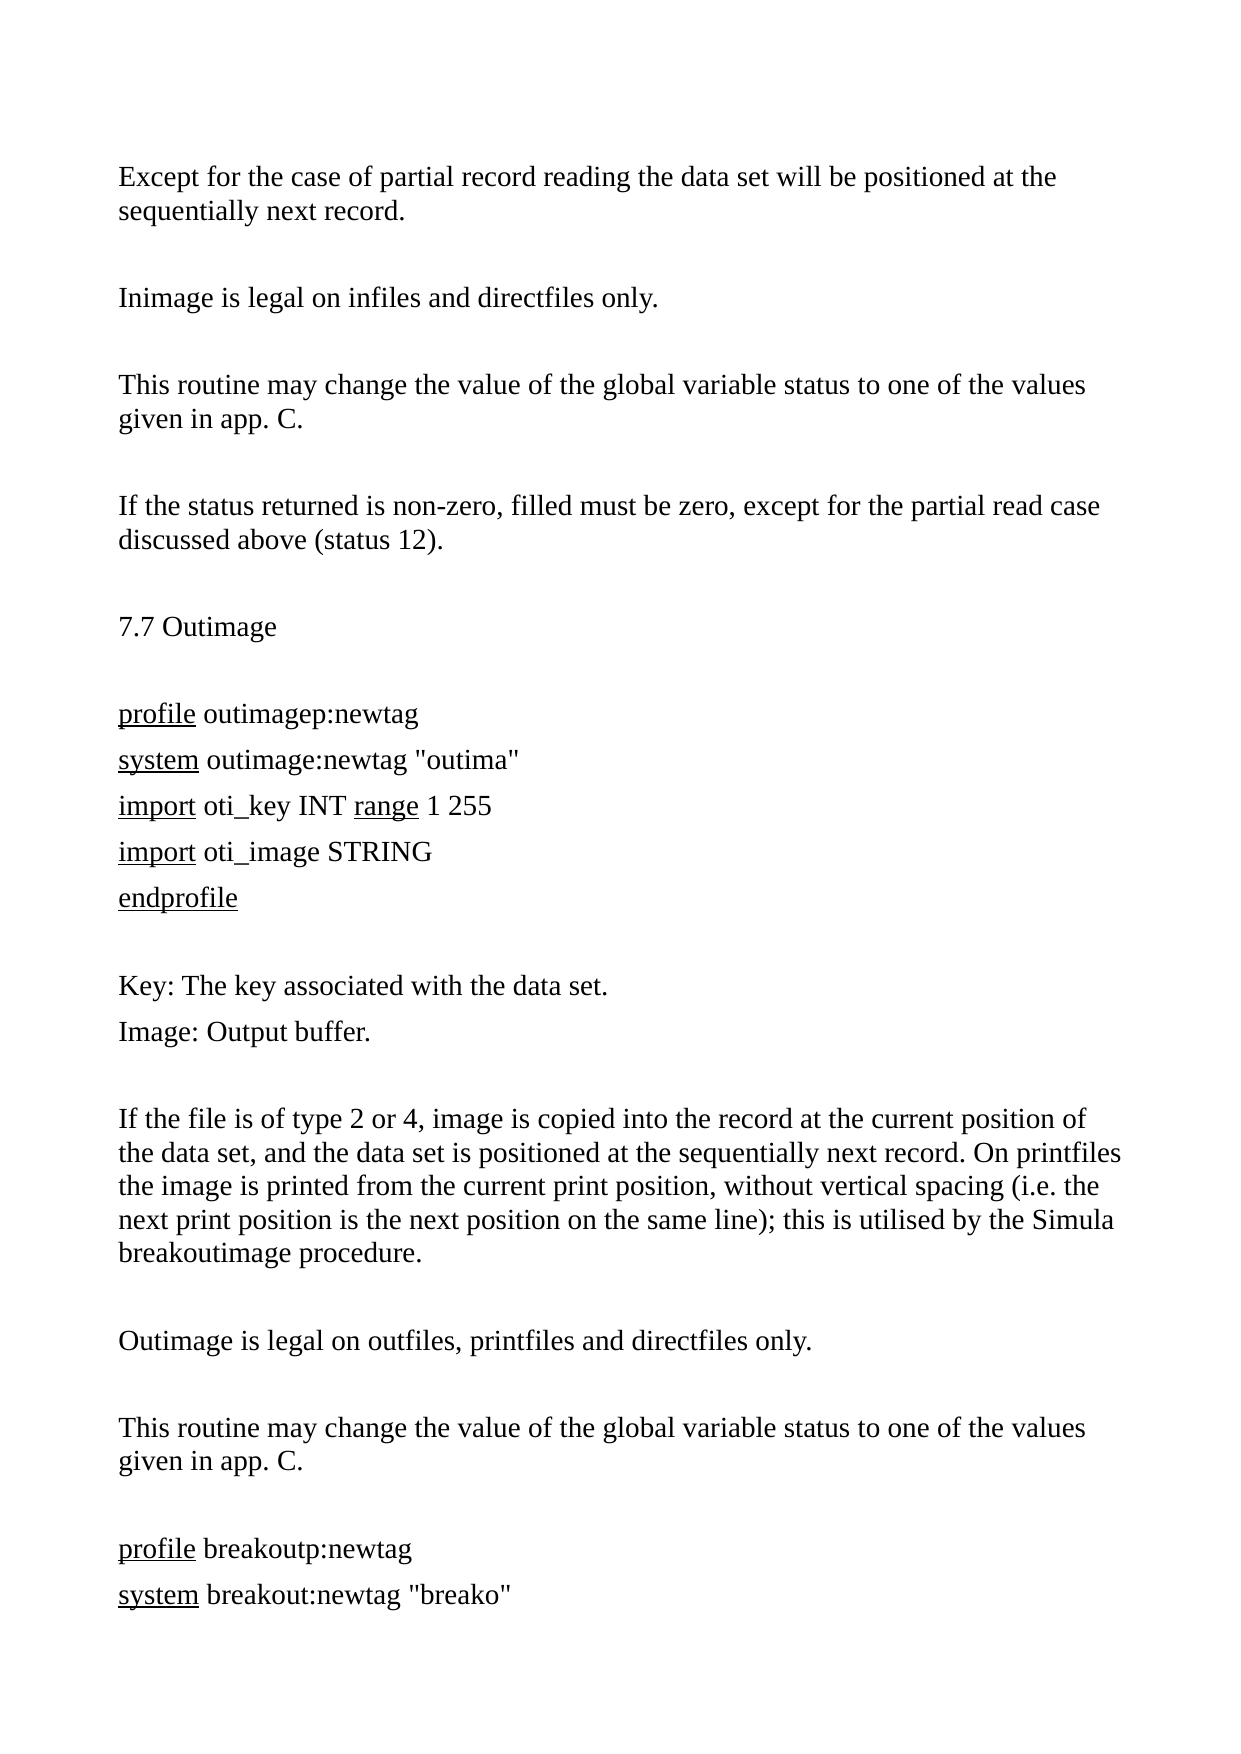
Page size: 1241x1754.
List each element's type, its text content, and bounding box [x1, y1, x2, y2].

text profile breakoutp:newtag [118, 1531, 1122, 1564]
text system breakout:newtag "breako" [118, 1577, 1122, 1610]
text Outimage is legal on outfiles, printfiles and directfiles only. [118, 1323, 1122, 1356]
text If the file is of type 2 or 4, image is copied into the record at the current position of the data set, and the data set is positioned at the sequentially next record. On printfiles the image is printed from the current print position, without vertical spacing (i.e. the next print position is the next position on the same line); this is utilised by the Simula breakoutimage procedure. [118, 1101, 1122, 1269]
text 7.7 Outimage [118, 609, 1122, 643]
text Inimage is legal on infiles and directfiles only. [118, 280, 1122, 314]
text import oti_key INT range 1 255 [118, 788, 1122, 822]
text Image: Output buffer. [118, 1014, 1122, 1047]
text profile outimagep:newtag [118, 696, 1122, 730]
text This routine may change the value of the global variable status to one of the values given in app. C. [118, 367, 1122, 434]
text Except for the case of partial record reading the data set will be positioned at the sequentially next record. [118, 159, 1122, 226]
text If the status returned is non-zero, filled must be zero, except for the partial read case discussed above (status 12). [118, 488, 1122, 555]
text Key: The key associated with the data set. [118, 968, 1122, 1001]
text endprofile [118, 881, 1122, 914]
text This routine may change the value of the global variable status to one of the values given in app. C. [118, 1410, 1122, 1477]
text system outimage:newtag "outima" [118, 742, 1122, 776]
text import oti_image STRING [118, 834, 1122, 868]
